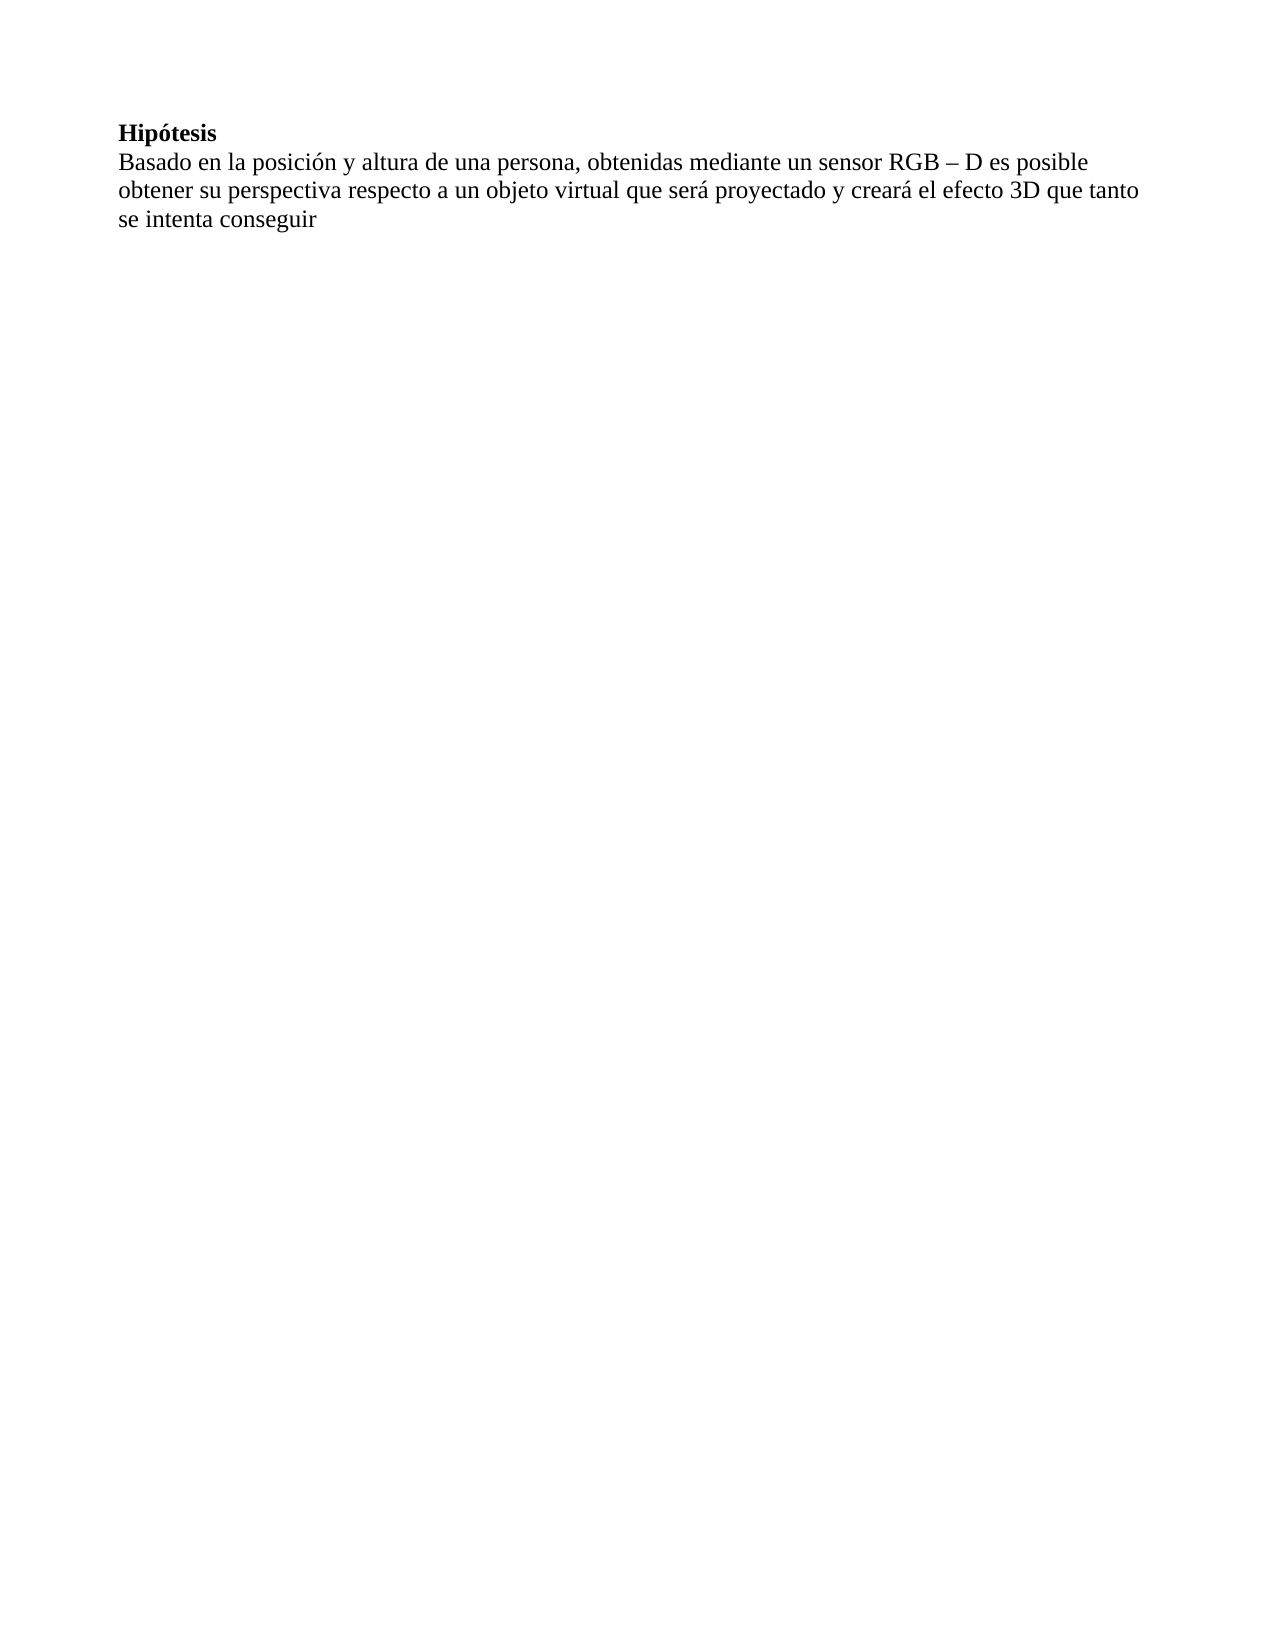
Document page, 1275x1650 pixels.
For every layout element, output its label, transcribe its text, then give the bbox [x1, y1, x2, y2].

text Hipótesis [118, 118, 1157, 147]
text Basado en la posición y altura de una persona, obtenidas mediante un sensor RGB – D es posible obtener su perspectiva respecto a un objeto virtual que será proyectado y creará el efecto 3D que tanto se intenta conseguir [118, 147, 1157, 233]
